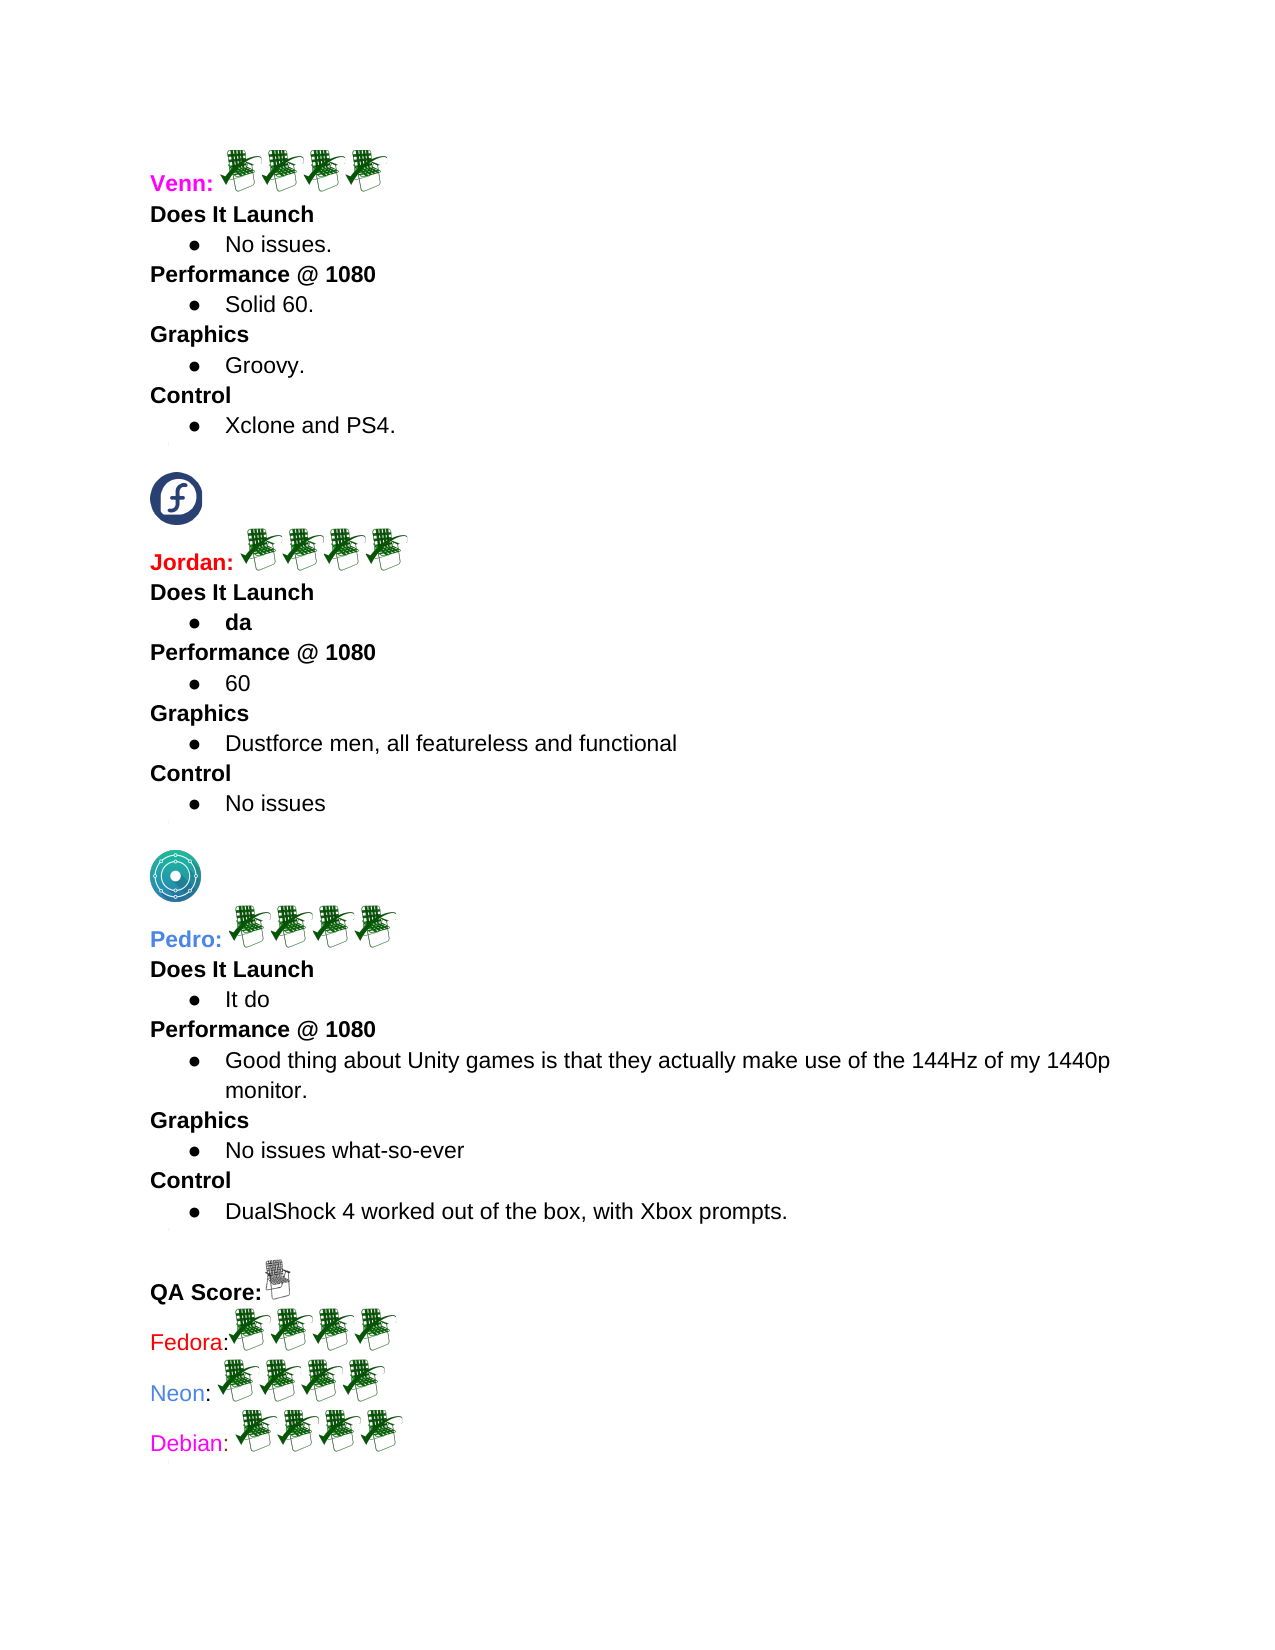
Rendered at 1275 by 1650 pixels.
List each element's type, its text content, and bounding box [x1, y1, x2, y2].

text Fedora: Neon: Debian: [150, 1309, 1125, 1457]
picture [217, 1359, 385, 1402]
picture [228, 905, 397, 948]
text Does It Launch [150, 956, 1125, 982]
picture [262, 1258, 294, 1301]
list No issues what-so-ever [187, 1137, 1125, 1163]
text Graphics [150, 321, 1125, 348]
picture [228, 1308, 397, 1351]
list No issues. [187, 231, 1125, 257]
picture [150, 850, 201, 902]
list No issues [187, 790, 1125, 817]
text Jordan: [150, 472, 1125, 575]
text Performance @ 1080 [150, 1016, 1125, 1043]
text Graphics [150, 700, 1125, 726]
picture [240, 528, 408, 571]
list Solid 60. [187, 291, 1125, 317]
text Pedro: [150, 851, 1125, 952]
text Performance @ 1080 [150, 639, 1125, 666]
list 60 [187, 669, 1125, 696]
text Control [150, 760, 1125, 786]
picture [150, 472, 203, 525]
list Good thing about Unity games is that they actually make use of the 144Hz of my 1440p monitor. [187, 1047, 1125, 1103]
text Control [150, 1167, 1125, 1194]
picture [220, 150, 388, 192]
text Graphics [150, 1107, 1125, 1133]
list Xclone and PS4. [187, 412, 1125, 438]
text QA Score: [150, 1258, 1125, 1305]
list da [187, 609, 1125, 635]
text Does It Launch [150, 201, 1125, 227]
text Control [150, 382, 1125, 408]
list Dustforce men, all featureless and functional [187, 730, 1125, 756]
text Does It Launch [150, 579, 1125, 605]
list It do [187, 986, 1125, 1012]
list DualShock 4 worked out of the box, with Xbox prompts. [187, 1198, 1125, 1224]
text Venn: [150, 150, 1125, 197]
text Performance @ 1080 [150, 261, 1125, 287]
list Groovy. [187, 352, 1125, 378]
picture [235, 1410, 403, 1452]
